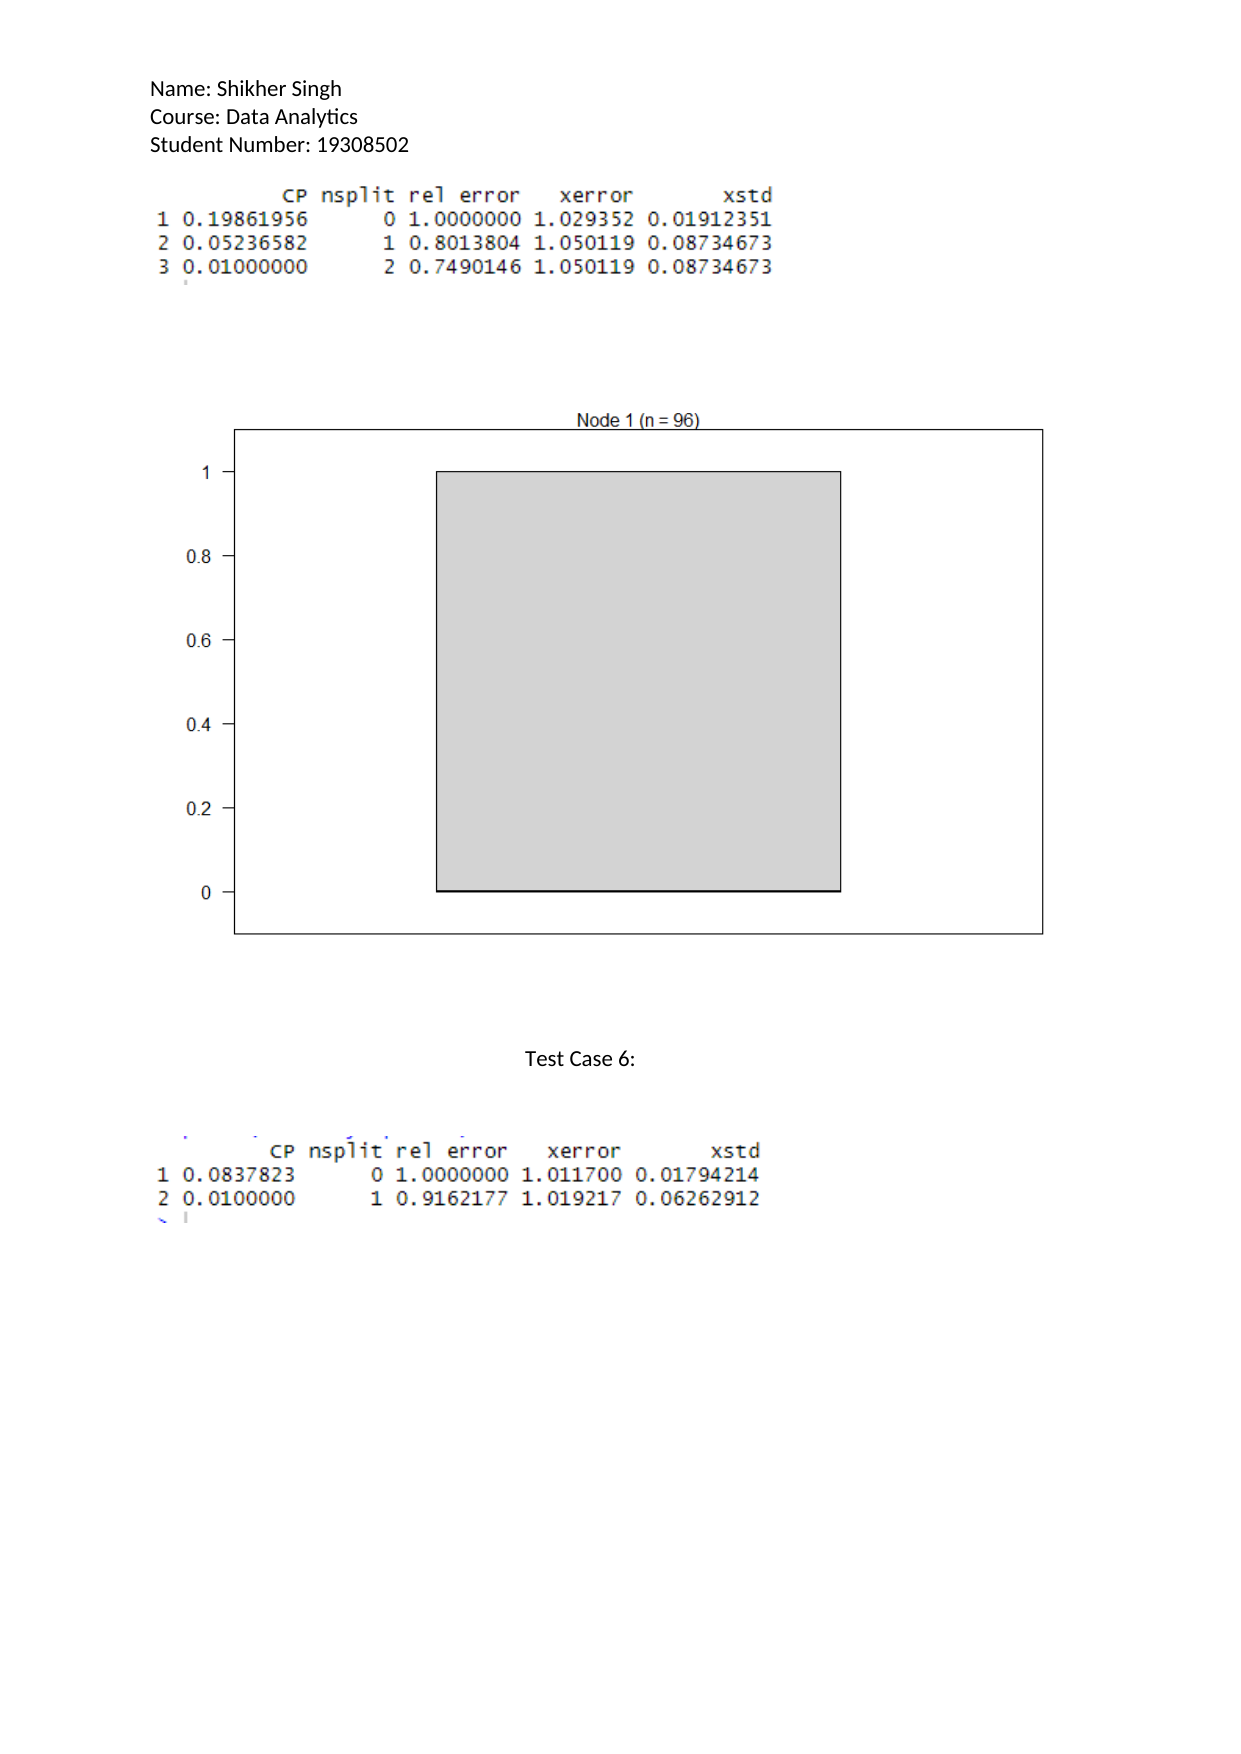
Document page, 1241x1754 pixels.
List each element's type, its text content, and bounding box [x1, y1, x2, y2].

text Test Case 6: [450, 1044, 1090, 1072]
